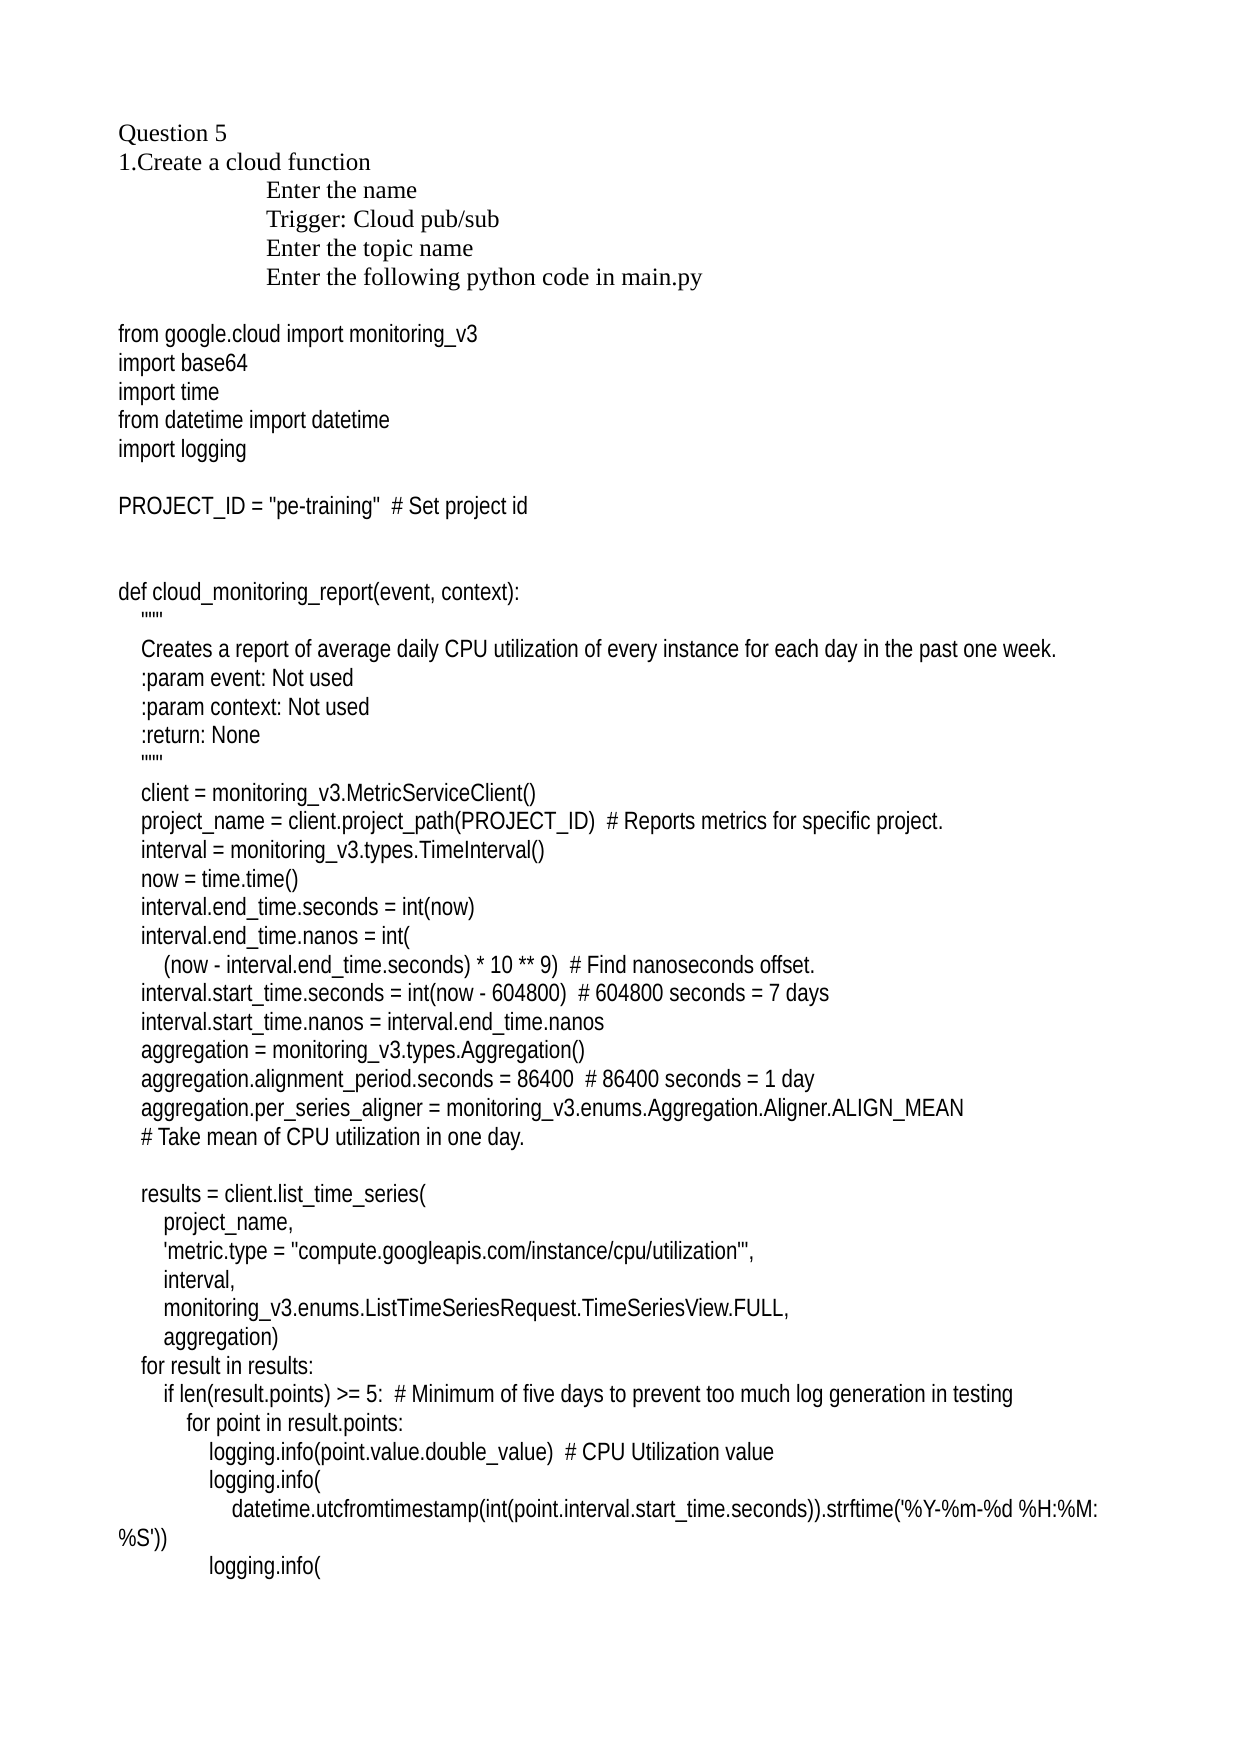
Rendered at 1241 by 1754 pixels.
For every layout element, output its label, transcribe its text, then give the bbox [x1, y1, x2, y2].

text aggregation.per_series_aligner = monitoring_v3.enums.Aggregation.Aligner.ALIGN_MEAN [118, 1093, 1122, 1121]
text aggregation = monitoring_v3.types.Aggregation() [118, 1036, 1122, 1064]
text Enter the following python code in main.py [118, 262, 1122, 291]
text monitoring_v3.enums.ListTimeSeriesRequest.TimeSeriesView.FULL, [118, 1293, 1122, 1322]
text 1.Create a cloud function [118, 147, 1122, 176]
text from datetime import datetime [118, 405, 1122, 434]
text def cloud_monitoring_report(event, context): [118, 577, 1122, 606]
text Enter the name [118, 176, 1122, 204]
text project_name, [118, 1207, 1122, 1236]
text project_name = client.project_path(PROJECT_ID) # Reports metrics for specific project. [118, 806, 1122, 835]
text logging.info( [118, 1465, 1122, 1494]
text client = monitoring_v3.MetricServiceClient() [118, 778, 1122, 806]
text (now - interval.end_time.seconds) * 10 ** 9) # Find nanoseconds offset. [118, 949, 1122, 978]
text now = time.time() [118, 864, 1122, 892]
text for point in result.points: [118, 1408, 1122, 1437]
text PROJECT_ID = "pe-training" # Set project id [118, 491, 1122, 520]
text Trigger: Cloud pub/sub [118, 204, 1122, 233]
text Enter the topic name [118, 233, 1122, 262]
text 'metric.type = "compute.googleapis.com/instance/cpu/utilization"', [118, 1236, 1122, 1265]
text from google.cloud import monitoring_v3 [118, 319, 1122, 348]
text logging.info( [118, 1551, 1122, 1580]
text interval.end_time.nanos = int( [118, 921, 1122, 949]
text import time [118, 377, 1122, 405]
text aggregation.alignment_period.seconds = 86400 # 86400 seconds = 1 day [118, 1064, 1122, 1093]
text import logging [118, 434, 1122, 463]
text :param context: Not used [118, 692, 1122, 720]
text results = client.list_time_series( [118, 1179, 1122, 1207]
text :return: None [118, 720, 1122, 749]
text :param event: Not used [118, 663, 1122, 692]
text Question 5 [118, 118, 1122, 147]
text if len(result.points) >= 5: # Minimum of five days to prevent too much log generation in testing [118, 1379, 1122, 1408]
text Creates a report of average daily CPU utilization of every instance for each day in the past one week. [118, 634, 1122, 663]
text aggregation) [118, 1322, 1122, 1351]
text for result in results: [118, 1351, 1122, 1379]
text interval.start_time.seconds = int(now - 604800) # 604800 seconds = 7 days [118, 978, 1122, 1007]
text datetime.utcfromtimestamp(int(point.interval.start_time.seconds)).strftime('%Y-%m-%d %H:%M:%S')) [118, 1494, 1122, 1551]
text logging.info(point.value.double_value) # CPU Utilization value [118, 1437, 1122, 1465]
text interval, [118, 1265, 1122, 1293]
text interval.start_time.nanos = interval.end_time.nanos [118, 1007, 1122, 1036]
text """ [118, 749, 1122, 778]
text import base64 [118, 348, 1122, 377]
text # Take mean of CPU utilization in one day. [118, 1121, 1122, 1150]
text """ [118, 606, 1122, 634]
text interval = monitoring_v3.types.TimeInterval() [118, 835, 1122, 864]
text interval.end_time.seconds = int(now) [118, 892, 1122, 921]
